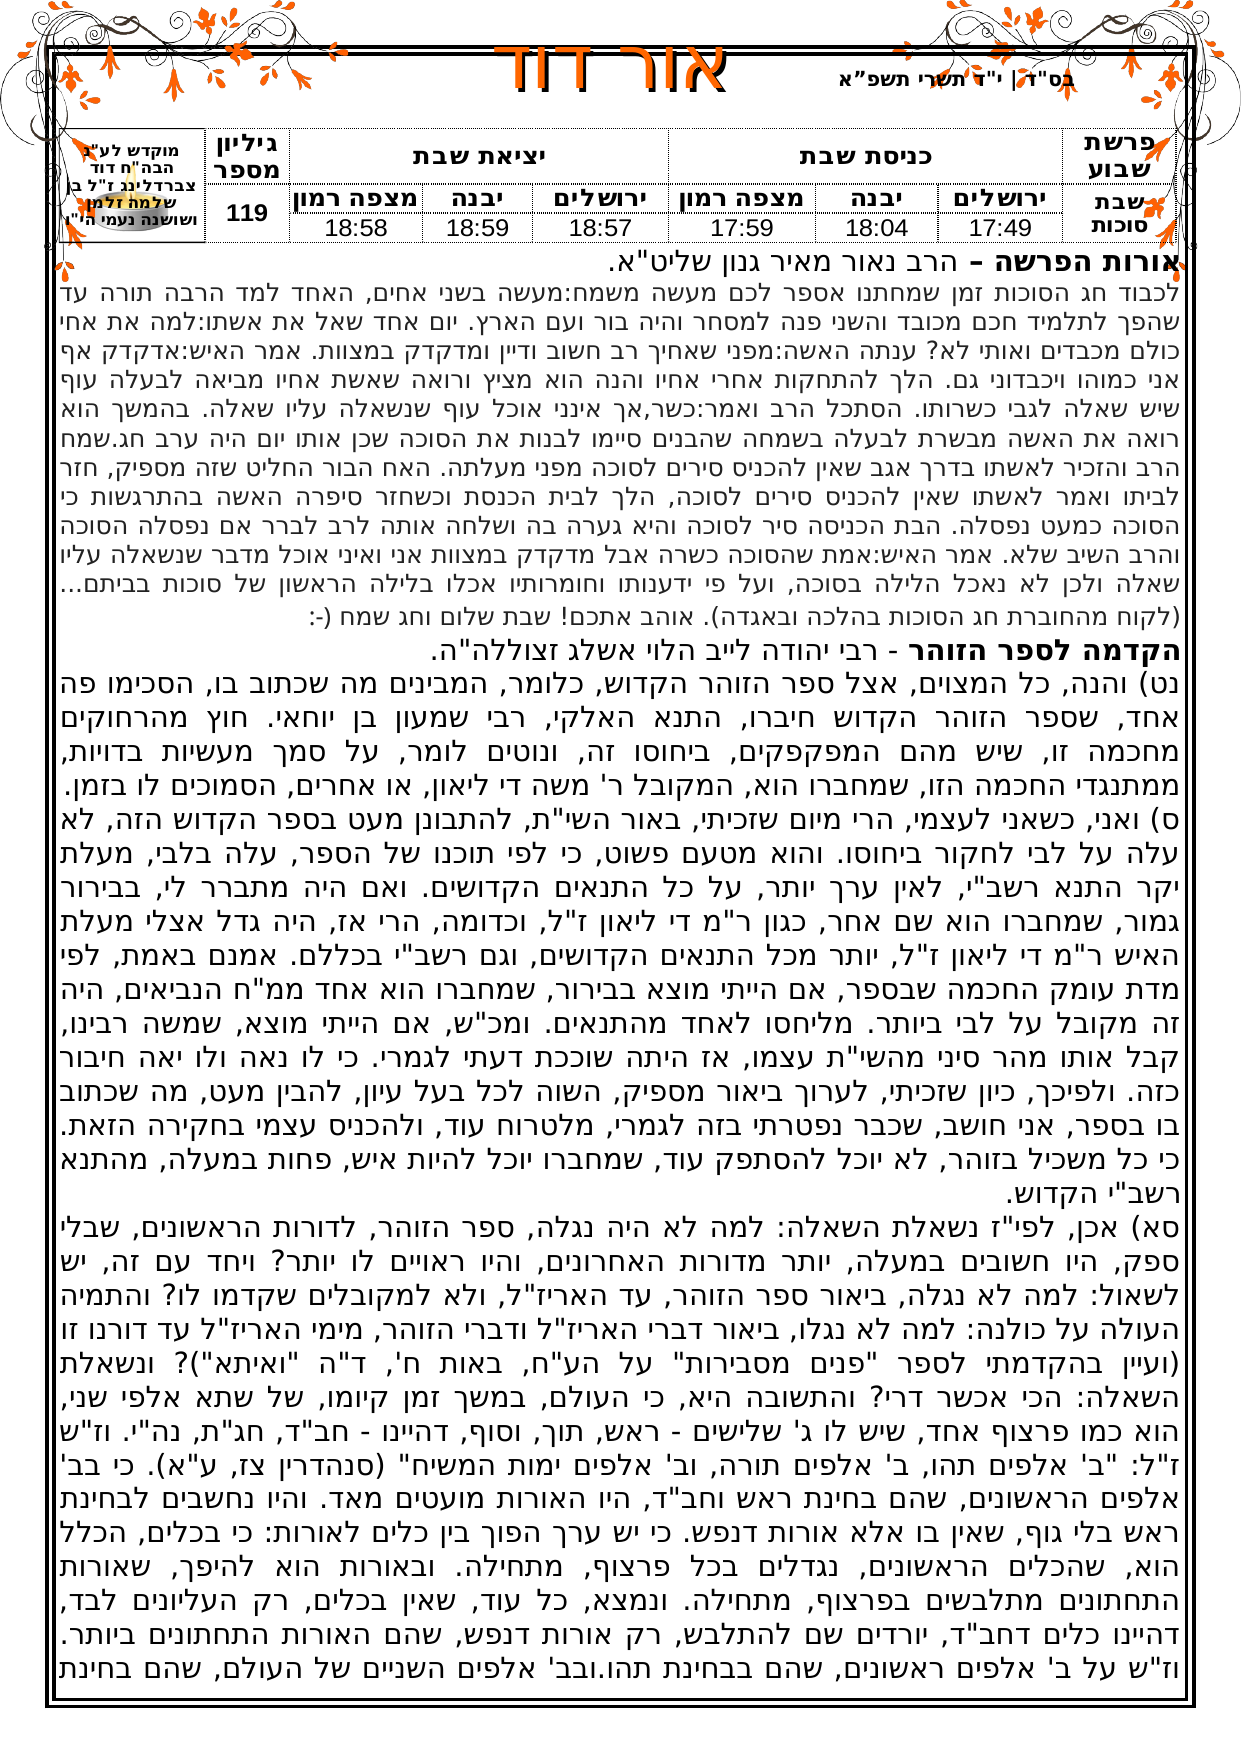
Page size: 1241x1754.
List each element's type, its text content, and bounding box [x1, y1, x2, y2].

list ס) ואני, כשאני לעצמי, הרי מיום שזכיתי, באור השי"ת, להתבונן מעט בספר הקדוש הזה, לא עלה על לבי לחקור ביחוסו. והוא מטעם פשוט, כי לפי תוכנו של הספר, עלה בלבי, מעלת יקר התנא רשב"י, לאין ערך יותר, על כל התנאים הקדושים. ואם היה מתברר לי, בבירור גמור, שמחברו הוא שם אחר, כגון ר"מ די ליאון ז"ל, וכדומה, הרי אז, היה גדל אצלי מעלת האיש ר"מ די ליאון ז"ל, יותר מכל התנאים הקדושים, וגם רשב"י בכללם. אמנם באמת, לפי מדת עומק החכמה שבספר, אם הייתי מוצא בבירור, שמחברו הוא אחד ממ"ח הנביאים, היה זה מקובל על לבי ביותר. מליחסו לאחד מהתנאים. ומכ"ש, אם הייתי מוצא, שמשה רבינו, קבל אותו מהר סיני מהשי"ת עצמו, אז היתה שוככת דעתי לגמרי. כי לו נאה ולו יאה חיבור כזה. ולפיכך, כיון שזכיתי, לערוך ביאור מספיק, השוה לכל בעל עיון, להבין מעט, מה שכתוב בו בספר, אני חושב, שכבר נפטרתי בזה לגמרי, מלטרוח עוד, ולהכניס עצמי בחקירה הזאת. כי כל משכיל בזוהר, לא יוכל להסתפק עוד, שמחברו יוכל להיות איש, פחות במעלה, מהתנא רשב"י הקדוש. [59, 803, 1182, 1210]
picture [892, 56, 1185, 282]
list נט) והנה, כל המצוים, אצל ספר הזוהר הקדוש, כלומר, המבינים מה שכתוב בו, הסכימו פה אחד, שספר הזוהר הקדוש חיברו, התנא האלקי, רבי שמעון בן יוחאי. חוץ מהרחוקים מחכמה זו, שיש מהם המפקפקים, ביחוסו זה, ונוטים לומר, על סמך מעשיות בדויות, ממתנגדי החכמה הזו, שמחברו הוא, המקובל ר' משה די ליאון, או אחרים, הסמוכים לו בזמן. [59, 667, 1182, 803]
picture [892, 0, 1241, 282]
list סא) אכן, לפי"ז נשאלת השאלה: למה לא היה נגלה, ספר הזוהר, לדורות הראשונים, שבלי ספק, היו חשובים במעלה, יותר מדורות האחרונים, והיו ראויים לו יותר? ויחד עם זה, יש לשאול: למה לא נגלה, ביאור ספר הזוהר, עד האריז"ל, ולא למקובלים שקדמו לו? והתמיה העולה על כולנה: למה לא נגלו, ביאור דברי האריז"ל ודברי הזוהר, מימי האריז"ל עד דורנו זו (ועיין בהקדמתי לספר "פנים מסבירות" על הע"ח, באות ח', ד"ה "ואיתא")? ונשאלת השאלה: הכי אכשר דרי? והתשובה היא, כי העולם, במשך זמן קיומו, של שתא אלפי שני, הוא כמו פרצוף אחד, שיש לו ג' שלישים - ראש, תוך, וסוף, דהיינו - חב"ד, חג"ת, נה"י. וז"ש ז"ל: "ב' אלפים תהו, ב' אלפים תורה, וב' אלפים ימות המשיח" (סנהדרין צז, ע"א). כי בב' אלפים הראשונים, שהם בחינת ראש וחב"ד, היו האורות מועטים מאד. והיו נחשבים לבחינת ראש בלי גוף, שאין בו אלא אורות דנפש. כי יש ערך הפוך בין כלים לאורות: כי בכלים, הכלל הוא, שהכלים הראשונים, נגדלים בכל פרצוף, מתחילה. ובאורות הוא להיפך, שאורות התחתונים מתלבשים בפרצוף, מתחילה. ונמצא, כל עוד, שאין בכלים, רק העליונים לבד, דהיינו כלים דחב"ד, יורדים שם להתלבש, רק אורות דנפש, שהם האורות התחתונים ביותר. וז"ש על ב' אלפים ראשונים, שהם בבחינת תהו.ובב' אלפים השניים של העולם, שהם בחינת [59, 1210, 1182, 1686]
picture [341, 228, 349, 235]
text אורות הפרשה – הרב נאור מאיר גנון שליט"א. [349, 112, 892, 278]
picture [0, 0, 349, 282]
text לכבוד חג הסוכות זמן שמחתנו אספר לכם מעשה משמח:מעשה בשני אחים, האחד למד הרבה תורה עד שהפך לתלמיד חכם מכובד והשני פנה למסחר והיה בור ועם הארץ. יום אחד שאל את אשתו:למה את אחי כולם מכבדים ואותי לא? ענתה האשה:מפני שאחיך רב חשוב ודיין ומדקדק במצוות. אמר האיש:אדקדק אף אני כמוהו ויכבדוני גם. הלך להתחקות אחרי אחיו והנה הוא מציץ ורואה שאשת אחיו מביאה לבעלה עוף שיש שאלה לגבי כשרותו. הסתכל הרב ואמר:כשר,אך אינני אוכל עוף שנשאלה עליו שאלה. בהמשך הוא רואה את האשה מבשרת לבעלה בשמחה שהבנים סיימו לבנות את הסוכה שכן אותו יום היה ערב חג.שמח הרב והזכיר לאשתו בדרך אגב שאין להכניס סירים לסוכה מפני מעלתה. האח הבור החליט שזה מספיק, חזר לביתו ואמר לאשתו שאין להכניס סירים לסוכה, הלך לבית הכנסת וכשחזר סיפרה האשה בהתרגשות כי הסוכה כמעט נפסלה. הבת הכניסה סיר לסוכה והיא גערה בה ושלחה אותה לרב לברר אם נפסלה הסוכה והרב השיב שלא. אמר האיש:אמת שהסוכה כשרה אבל מדקדק במצוות אני ואיני אוכל מדבר שנשאלה עליו שאלה ולכן לא נאכל הלילה בסוכה, ועל פי ידענותו וחומרותיו אכלו בלילה הראשון של סוכות בביתם...(לקוח מהחוברת חג הסוכות בהלכה ובאגדה). אוהב אתכם! שבת שלום וחג שמח ‎:-)‎ [59, 278, 1182, 633]
list הקדמה לספר הזוהר - רבי יהודה לייב הלוי אשלג זצוללה"ה.‬ [59, 633, 1182, 667]
picture [892, 49, 1192, 282]
